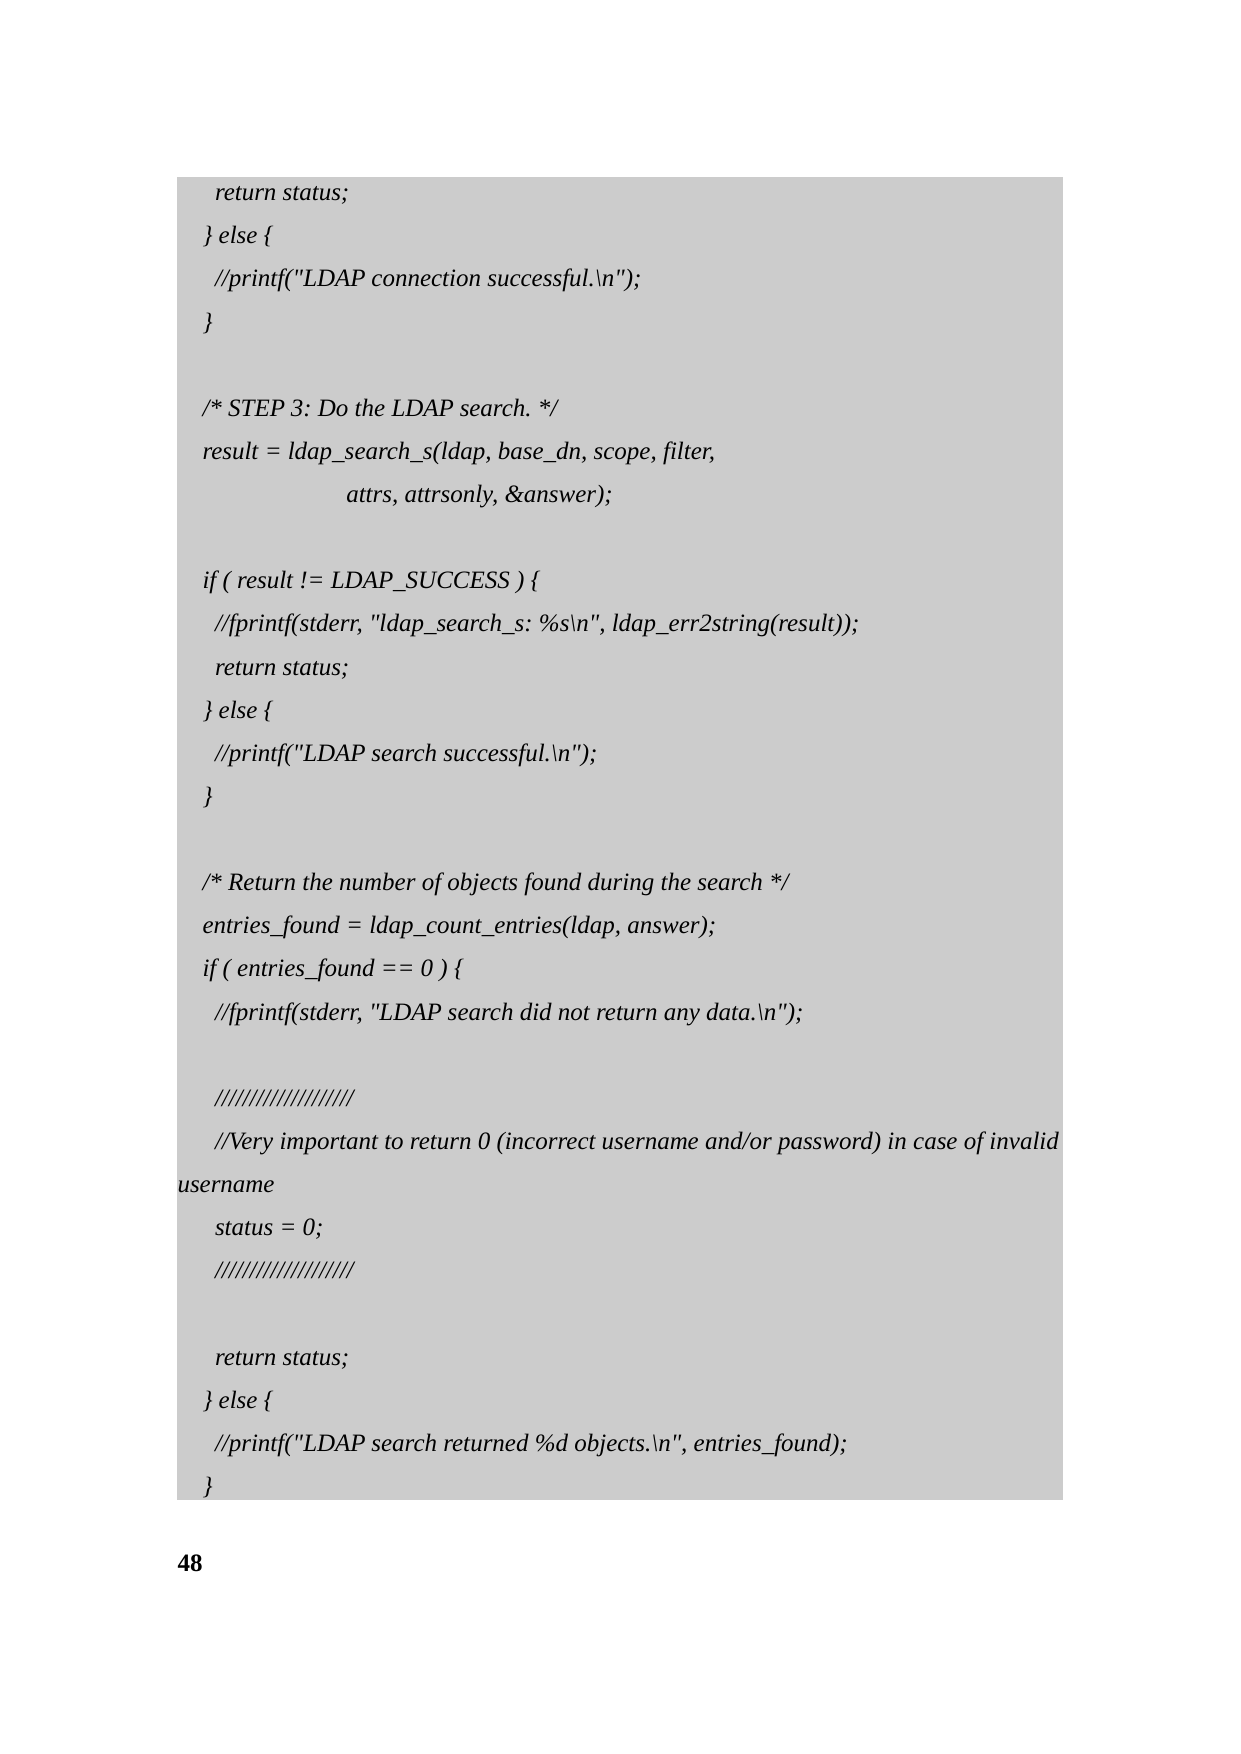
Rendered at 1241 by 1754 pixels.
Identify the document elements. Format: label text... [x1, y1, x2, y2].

text return status; [177, 177, 1063, 206]
text } else { [177, 1385, 1063, 1413]
text //////////////////// [177, 1083, 1063, 1112]
text //////////////////// [177, 1255, 1063, 1284]
text entries_found = ldap_count_entries(ldap, answer); [177, 910, 1063, 939]
text return status; [177, 652, 1063, 680]
text //printf("LDAP search successful.\n"); [177, 738, 1063, 767]
text } [177, 307, 1063, 335]
text //fprintf(stderr, "LDAP search did not return any data.\n"); [177, 997, 1063, 1025]
text } else { [177, 695, 1063, 723]
text } [177, 781, 1063, 810]
text //printf("LDAP search returned %d objects.\n", entries_found); [177, 1428, 1063, 1457]
text return status; [177, 1342, 1063, 1370]
text /* STEP 3: Do the LDAP search. */ [177, 393, 1063, 422]
text if ( result != LDAP_SUCCESS ) { [177, 565, 1063, 594]
text //fprintf(stderr, "ldap_search_s: %s\n", ldap_err2string(result)); [177, 608, 1063, 637]
text attrs, attrsonly, &answer); [177, 479, 1063, 508]
text //printf("LDAP connection successful.\n"); [177, 263, 1063, 292]
text //Very important to return 0 (incorrect username and/or password) in case of invalid username [177, 1126, 1063, 1198]
text /* Return the number of objects found during the search */ [177, 867, 1063, 896]
text } else { [177, 220, 1063, 249]
text } [177, 1471, 1063, 1500]
text if ( entries_found == 0 ) { [177, 953, 1063, 982]
text status = 0; [177, 1212, 1063, 1241]
text result = ldap_search_s(ldap, base_dn, scope, filter, [177, 436, 1063, 465]
